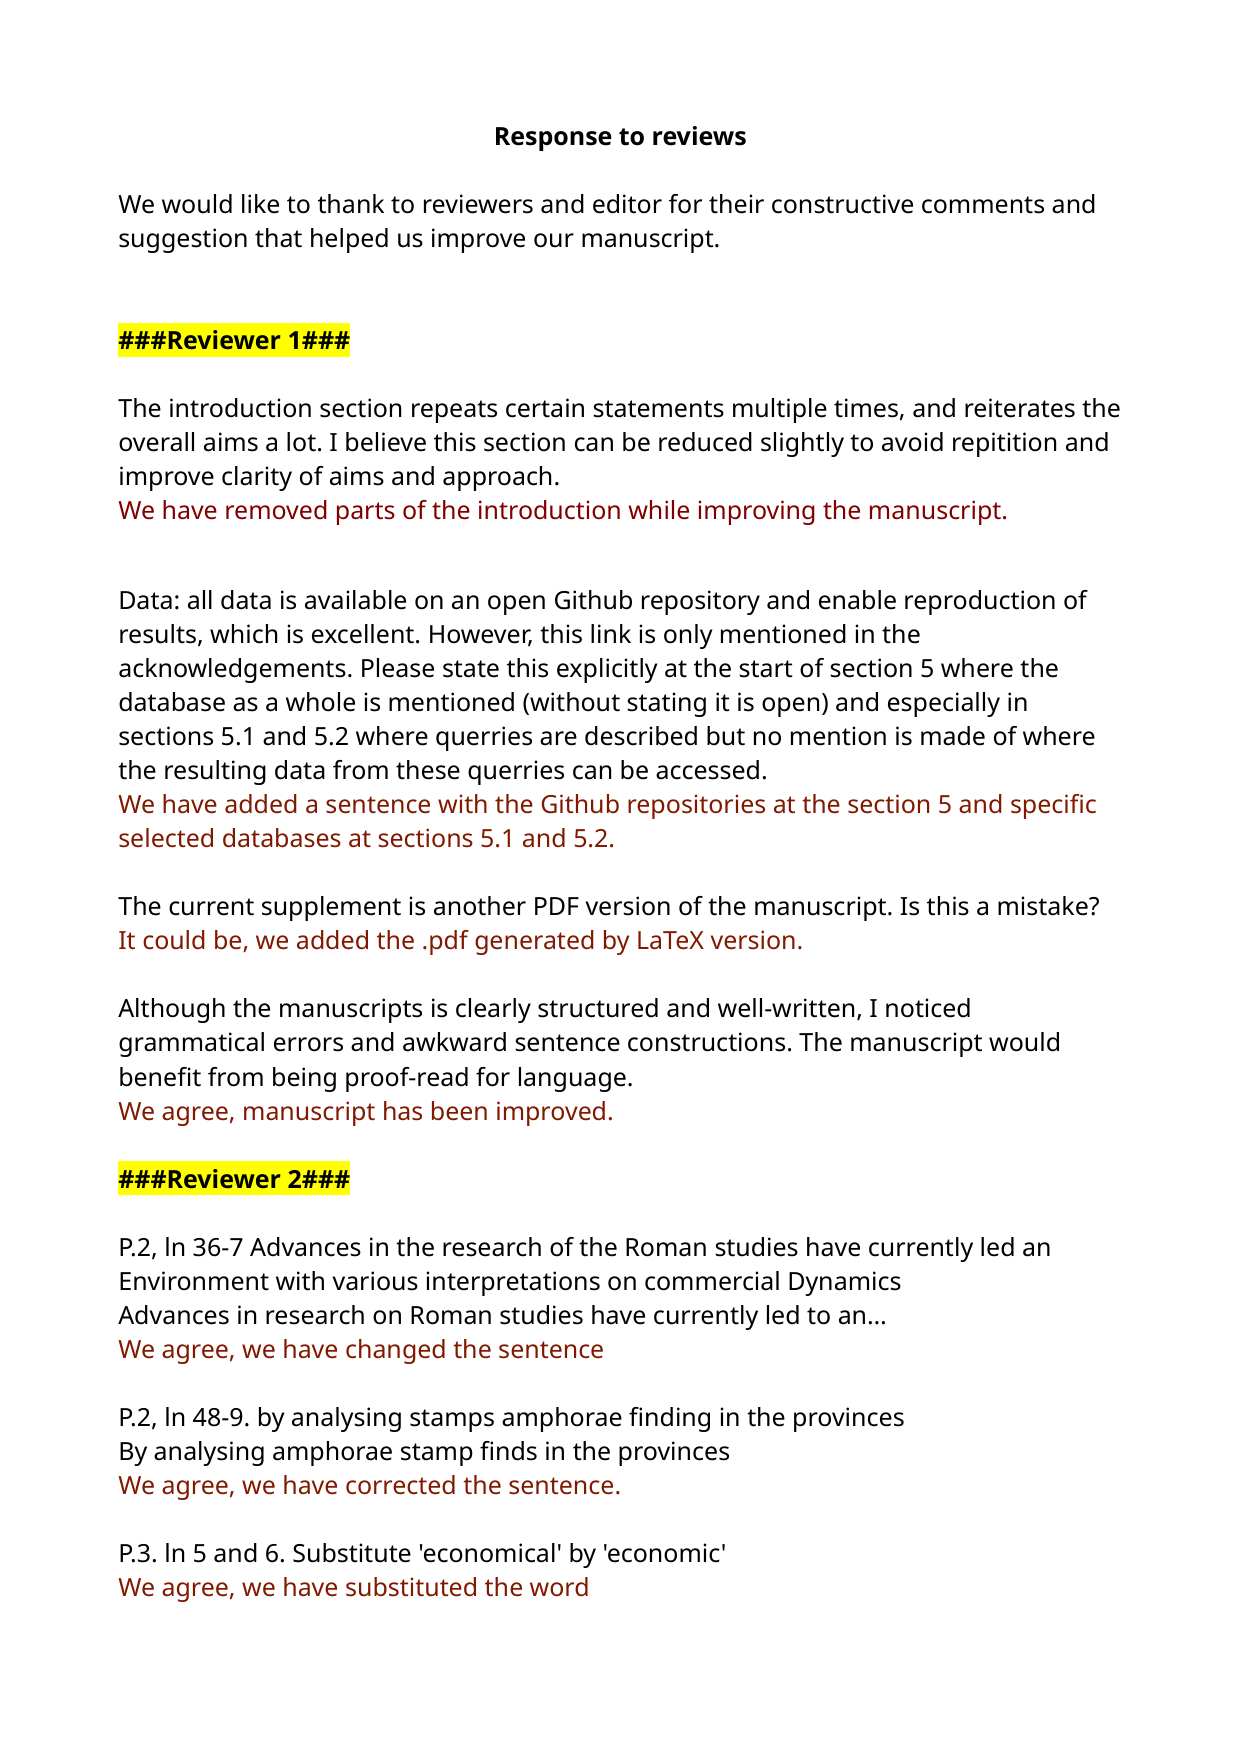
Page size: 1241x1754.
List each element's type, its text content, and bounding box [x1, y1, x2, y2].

text Data: all data is available on an open Github repository and enable reproduction of results, which is excellent. However, this link is only mentioned in the acknowledgements. Please state this explicitly at the start of section 5 where the database as a whole is mentioned (without stating it is open) and especially in sections 5.1 and 5.2 where querries are described but no mention is made of where the resulting data from these querries can be accessed. [118, 582, 1122, 787]
text ###Reviewer 2### [118, 1161, 1122, 1195]
text We agree, we have substituted the word [118, 1570, 1122, 1604]
text We agree, we have corrected the sentence. P.3. ln 5 and 6. Substitute 'economical' by 'economic' [118, 1468, 1122, 1570]
text We would like to thank to reviewers and editor for their constructive comments and suggestion that helped us improve our manuscript. [118, 186, 1122, 254]
text We agree, manuscript has been improved. [118, 1093, 1122, 1127]
text ###Reviewer 1### [118, 322, 1122, 357]
text We have removed parts of the introduction while improving the manuscript. [118, 493, 1122, 527]
text P.2, ln 36-7 Advances in the research of the Roman studies have currently led an Environment with various interpretations on commercial Dynamics Advances in research on Roman studies have currently led to an… [118, 1229, 1122, 1332]
text We have added a sentence with the Github repositories at the section 5 and specific selected databases at sections 5.1 and 5.2. [118, 787, 1122, 855]
text We agree, we have changed the sentence P.2, ln 48-9. by analysing stamps amphorae finding in the provinces By analysing amphorae stamp finds in the provinces [118, 1332, 1122, 1468]
text It could be, we added the .pdf generated by LaTeX version. Although the manuscripts is clearly structured and well-written, I noticed grammatical errors and awkward sentence constructions. The manuscript would benefit from being proof-read for language. [118, 923, 1122, 1093]
text The current supplement is another PDF version of the manuscript. Is this a mistake? [118, 889, 1122, 923]
text Response to reviews [118, 118, 1122, 152]
text The introduction section repeats certain statements multiple times, and reiterates the overall aims a lot. I believe this section can be reduced slightly to avoid repitition and improve clarity of aims and approach. [118, 391, 1122, 493]
